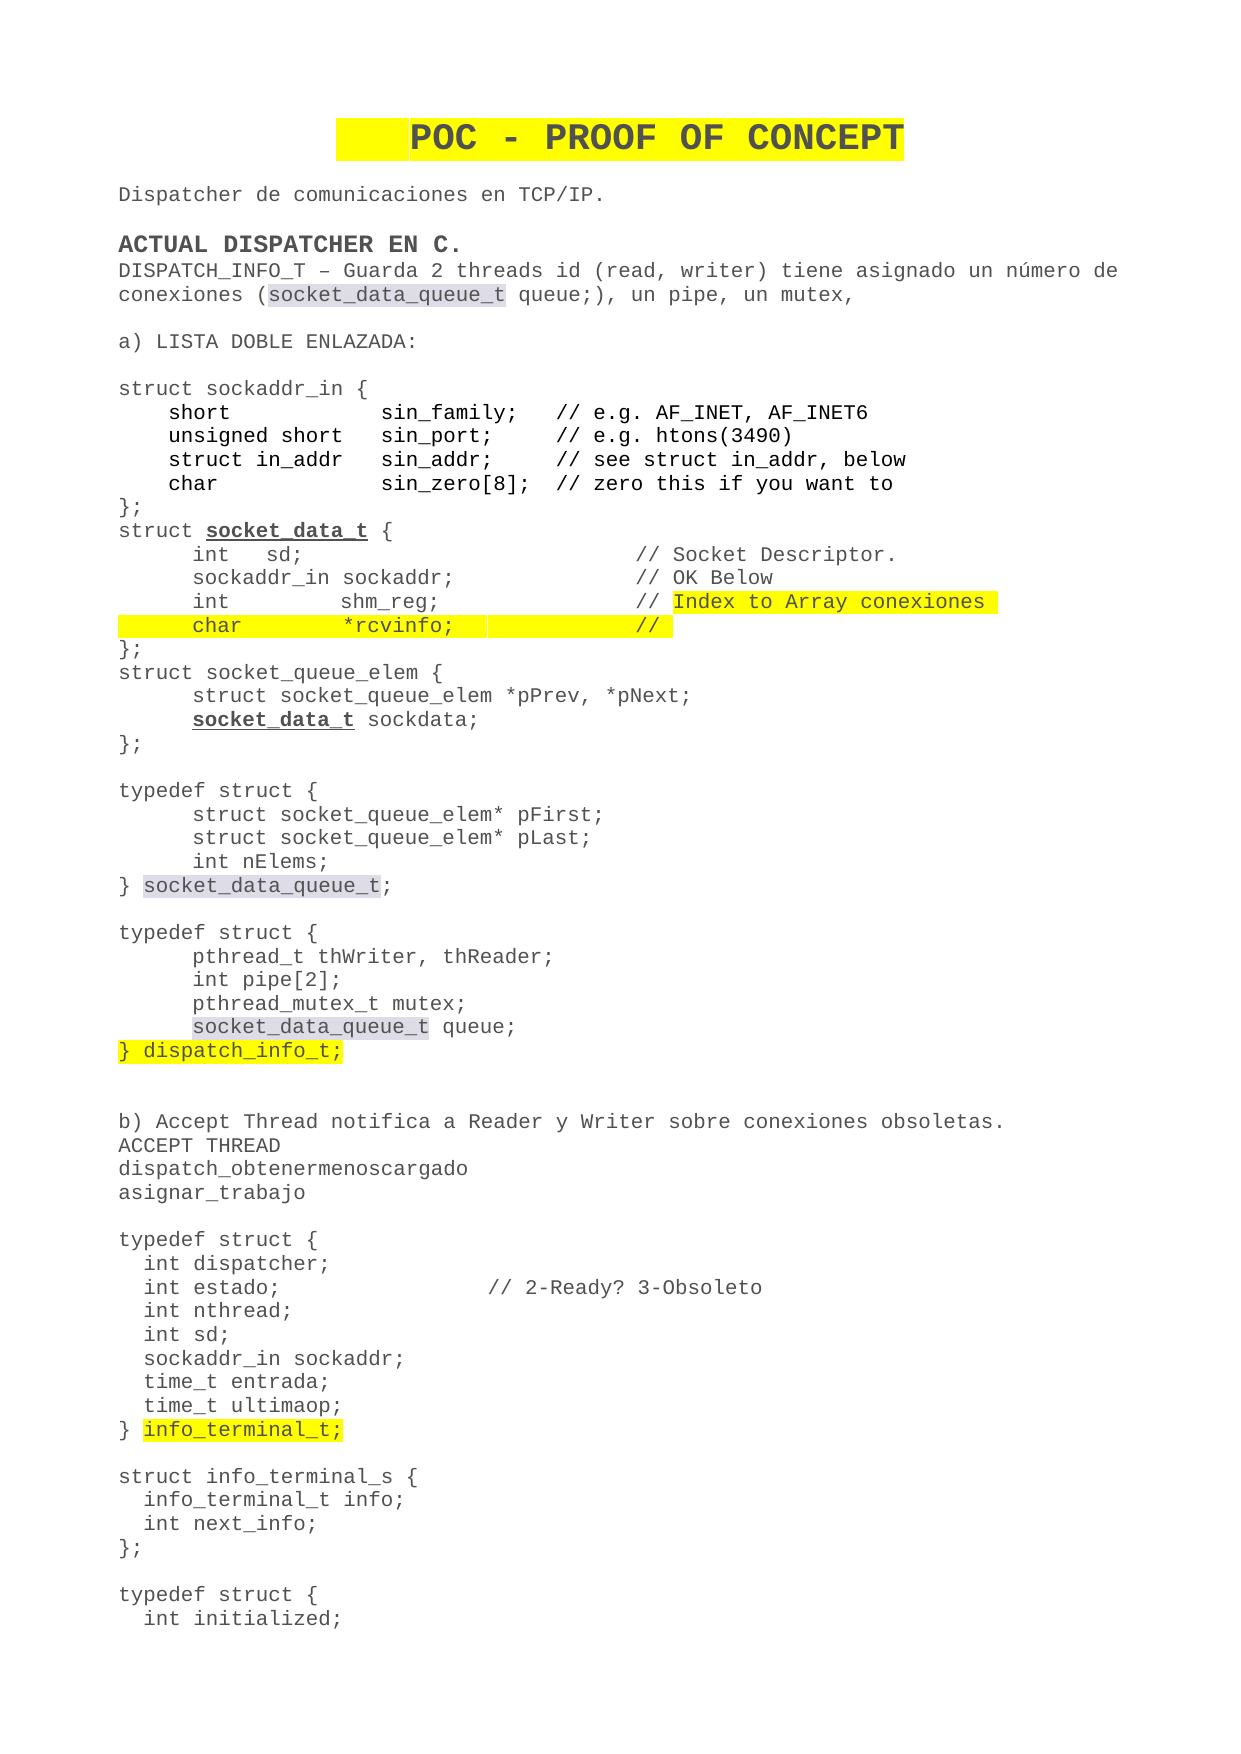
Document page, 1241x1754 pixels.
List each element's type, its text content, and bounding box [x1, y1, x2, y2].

text }; [118, 1537, 1122, 1560]
text DISPATCH_INFO_T – Guarda 2 threads id (read, writer) tiene asignado un número de conexiones (socket_data_queue_t queue;), un pipe, un mutex, [118, 260, 1122, 307]
text int next_info; [118, 1513, 1122, 1537]
text } info_terminal_t; [118, 1418, 1122, 1442]
text int nthread; [118, 1300, 1122, 1324]
text } dispatch_info_t; [118, 1040, 1122, 1064]
text struct info_terminal_s { [118, 1466, 1122, 1489]
text int sd; [118, 1324, 1122, 1348]
text int nElems; [118, 851, 1122, 875]
text sockaddr_in sockaddr; [118, 1348, 1122, 1371]
text int estado; // 2-Ready? 3-Obsoleto [118, 1277, 1122, 1300]
text char sin_zero[8]; // zero this if you want to [118, 473, 1122, 496]
text struct socket_queue_elem *pPrev, *pNext; [118, 686, 1122, 709]
text POC - PROOF OF CONCEPT [118, 118, 1122, 161]
text a) LISTA DOBLE ENLAZADA: [118, 331, 1122, 354]
text struct socket_queue_elem { [118, 662, 1122, 686]
text time_t ultimaop; [118, 1395, 1122, 1418]
text struct sockaddr_in { [118, 378, 1122, 402]
text info_terminal_t info; [118, 1489, 1122, 1513]
text typedef struct { [118, 780, 1122, 804]
text socket_data_queue_t queue; [118, 1017, 1122, 1040]
text sockaddr_in sockaddr; // OK Below [118, 567, 1122, 591]
text pthread_mutex_t mutex; [118, 993, 1122, 1017]
text }; [118, 733, 1122, 756]
text int shm_reg; // Index to Array conexiones [118, 591, 1122, 614]
text char *rcvinfo; // [118, 614, 1122, 638]
text typedef struct { [118, 1584, 1122, 1608]
text int initialized; [118, 1608, 1122, 1631]
text time_t entrada; [118, 1371, 1122, 1395]
text dispatch_obtenermenoscargado [118, 1158, 1122, 1182]
text int dispatcher; [118, 1253, 1122, 1277]
text ACTUAL DISPATCHER EN C. [118, 232, 1122, 260]
text typedef struct { [118, 922, 1122, 946]
text int sd; // Socket Descriptor. [118, 544, 1122, 567]
text Dispatcher de comunicaciones en TCP/IP. [118, 184, 1122, 208]
text struct socket_queue_elem* pFirst; [118, 804, 1122, 827]
text socket_data_t sockdata; [118, 709, 1122, 733]
text b) Accept Thread notifica a Reader y Writer sobre conexiones obsoletas. [118, 1111, 1122, 1135]
text }; [118, 638, 1122, 662]
text asignar_trabajo [118, 1182, 1122, 1206]
text int pipe[2]; [118, 969, 1122, 993]
text typedef struct { [118, 1229, 1122, 1253]
text ACCEPT THREAD [118, 1135, 1122, 1158]
text unsigned short sin_port; // e.g. htons(3490) [118, 425, 1122, 449]
text struct socket_queue_elem* pLast; [118, 827, 1122, 851]
text pthread_t thWriter, thReader; [118, 946, 1122, 969]
text struct socket_data_t { [118, 520, 1122, 544]
text } socket_data_queue_t; [118, 875, 1122, 898]
text struct in_addr sin_addr; // see struct in_addr, below [118, 449, 1122, 473]
text short sin_family; // e.g. AF_INET, AF_INET6 [118, 402, 1122, 425]
text }; [118, 496, 1122, 520]
